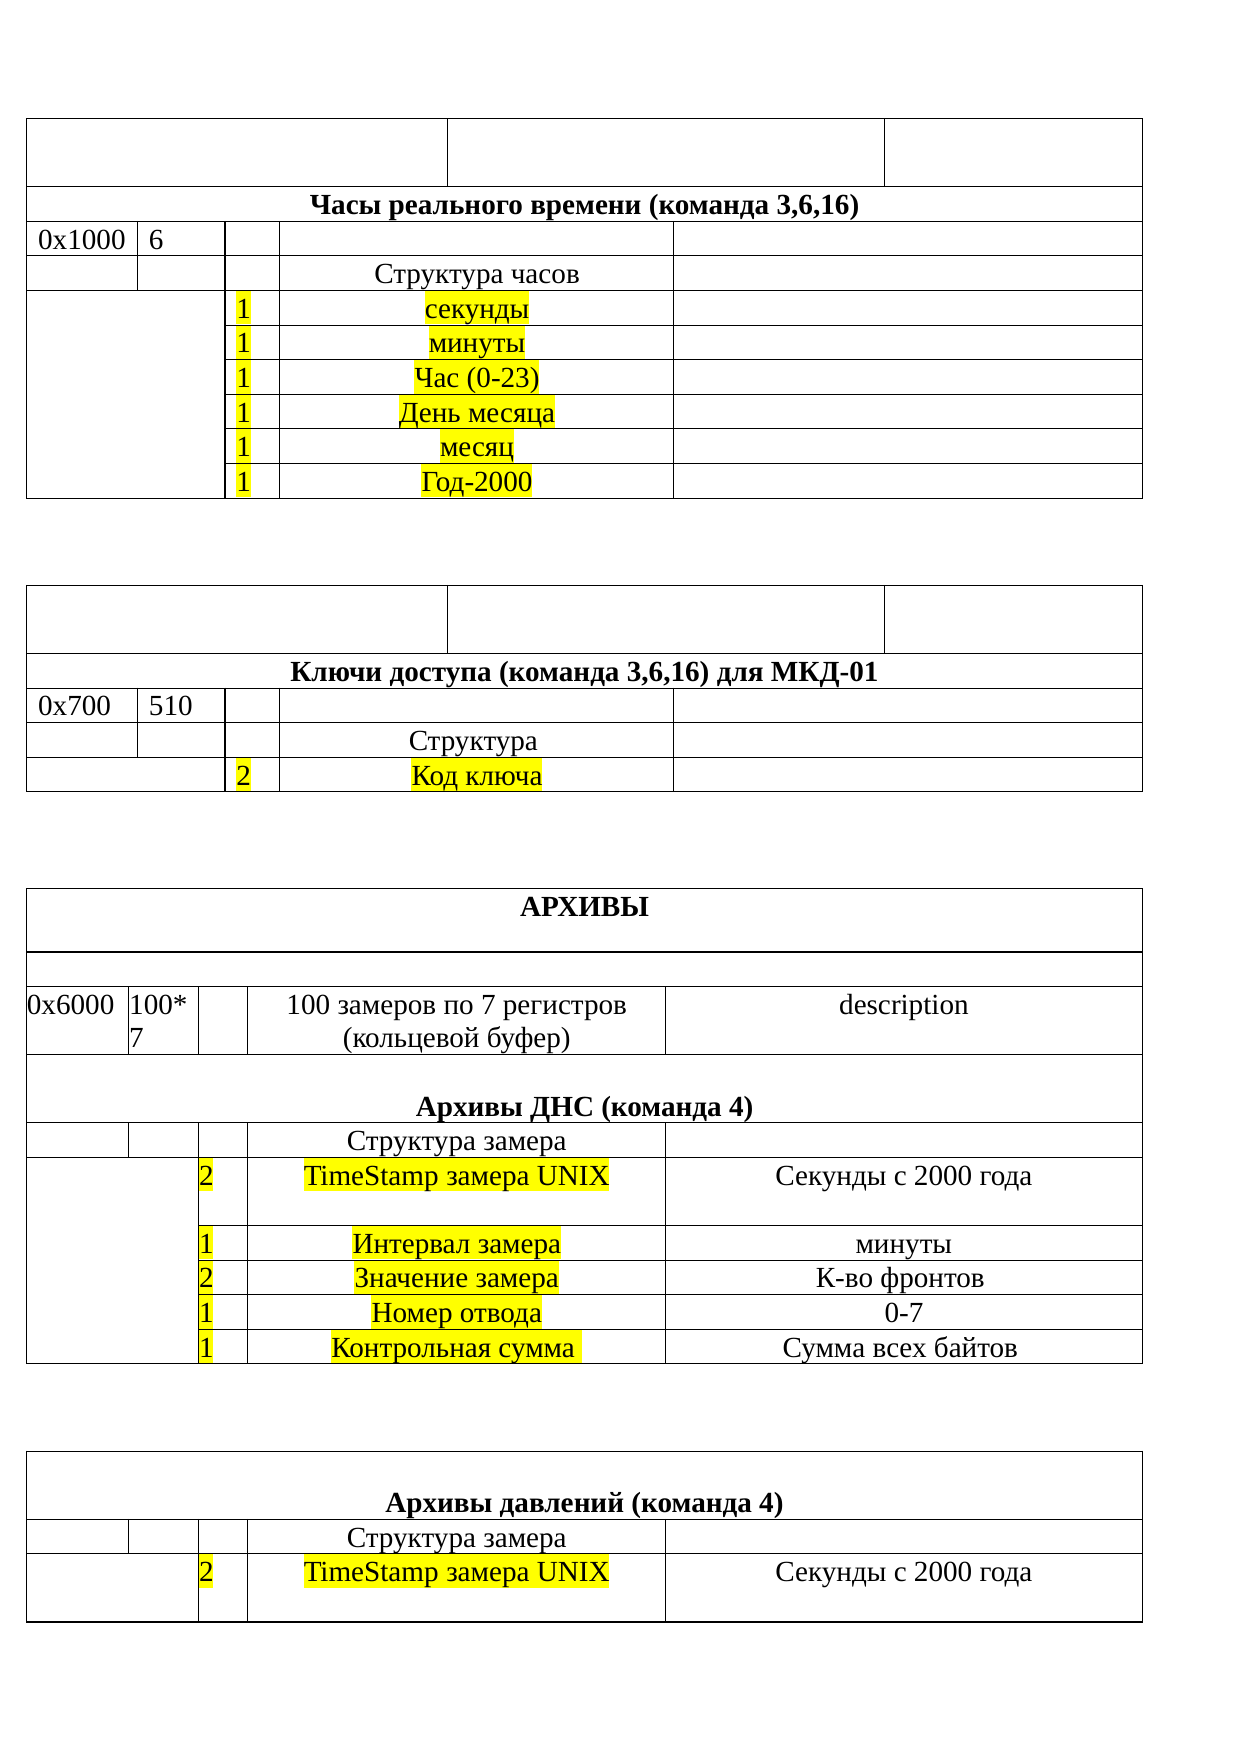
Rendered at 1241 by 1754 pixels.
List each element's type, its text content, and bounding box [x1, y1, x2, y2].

table_cell [138, 723, 224, 757]
table_cell минуты [666, 1226, 1142, 1259]
table_cell Номер отвода [248, 1295, 665, 1329]
table_cell 1 [199, 1295, 247, 1329]
table_cell 100*7 [129, 987, 198, 1054]
table_cell [674, 256, 1142, 290]
table_cell 1 [226, 395, 279, 428]
table_cell [199, 987, 247, 1054]
table_cell [666, 1520, 1142, 1553]
table_cell 2 [199, 1554, 247, 1621]
table_cell Структура замера [248, 1520, 665, 1553]
table_cell [27, 953, 1142, 986]
table_header [448, 119, 884, 186]
table_cell 1 [226, 464, 279, 497]
table_cell Структура [280, 723, 673, 757]
table_cell Сумма всех байтов [666, 1330, 1142, 1363]
table_cell [199, 1520, 247, 1553]
table_cell 1 [226, 326, 279, 359]
table_cell [674, 395, 1142, 428]
table_cell 2 [226, 758, 279, 791]
table_cell 1 [226, 429, 279, 463]
table_cell TimeStamp замера UNIX [248, 1158, 665, 1225]
table_cell Значение замера [248, 1261, 665, 1294]
table_cell К-во фронтов [666, 1261, 1142, 1294]
table_cell [129, 1520, 198, 1553]
table_cell [280, 689, 673, 722]
table_cell 0x1000 [27, 222, 137, 255]
table_cell [674, 429, 1142, 463]
table_cell [27, 1554, 198, 1621]
table_cell Секунды c 2000 года [666, 1158, 1142, 1225]
table_cell Секунды c 2000 года [666, 1554, 1142, 1621]
table_cell [129, 1123, 198, 1157]
table_cell Интервал замера [248, 1226, 665, 1259]
table_cell 0-7 [666, 1295, 1142, 1329]
table_cell Архивы ДНС (команда 4) [27, 1055, 1142, 1122]
table_header [885, 586, 1142, 653]
table_cell TimeStamp замера UNIX [248, 1554, 665, 1621]
table_cell Код ключа [280, 758, 673, 791]
table_cell 510 [138, 689, 224, 722]
table_cell [27, 291, 224, 497]
table_cell [674, 464, 1142, 497]
table_cell [27, 758, 224, 791]
table_cell [674, 291, 1142, 324]
table_cell [27, 1123, 128, 1157]
table_cell [674, 326, 1142, 359]
table_cell месяц [280, 429, 673, 463]
table_header Архивы давлений (команда 4) [27, 1452, 1142, 1519]
table_cell [666, 1123, 1142, 1157]
table_cell Часы реального времени (команда 3,6,16) [27, 187, 1142, 221]
table_cell Год-2000 [280, 464, 673, 497]
table_cell 2 [199, 1261, 247, 1294]
table_cell [674, 360, 1142, 394]
table_cell минуты [280, 326, 673, 359]
table_cell description [666, 987, 1142, 1054]
table_cell [674, 222, 1142, 255]
table_cell Структура замера [248, 1123, 665, 1157]
table_cell [27, 723, 137, 757]
table_cell [27, 1158, 198, 1363]
table_cell Контрольная сумма [248, 1330, 665, 1363]
table_cell 6 [138, 222, 224, 255]
table_cell [674, 758, 1142, 791]
table_cell 0x700 [27, 689, 137, 722]
table_cell 2 [199, 1158, 247, 1225]
table_cell 1 [226, 291, 279, 324]
table_header [885, 119, 1142, 186]
table_cell Час (0-23) [280, 360, 673, 394]
table_header [27, 586, 447, 653]
table_cell [226, 222, 279, 255]
table_cell 1 [199, 1226, 247, 1259]
table_header АРХИВЫ [27, 889, 1142, 951]
table_cell [280, 222, 673, 255]
table_cell 1 [199, 1330, 247, 1363]
table_cell [27, 256, 137, 290]
table_cell Ключи доступа (команда 3,6,16) для МКД-01 [27, 654, 1142, 687]
table_cell 0x6000 [27, 987, 128, 1054]
table_cell секунды [280, 291, 673, 324]
table_cell 1 [226, 360, 279, 394]
table_cell 100 замеров по 7 регистров (кольцевой буфер) [248, 987, 665, 1054]
table_cell Структура часов [280, 256, 673, 290]
table_cell [199, 1123, 247, 1157]
table_cell [226, 256, 279, 290]
table_cell [674, 689, 1142, 722]
table_cell [674, 723, 1142, 757]
table_cell [138, 256, 224, 290]
table_cell [27, 1520, 128, 1553]
table_header [27, 119, 447, 186]
table_cell День месяца [280, 395, 673, 428]
table_header [448, 586, 884, 653]
table_cell [226, 689, 279, 722]
table_cell [226, 723, 279, 757]
